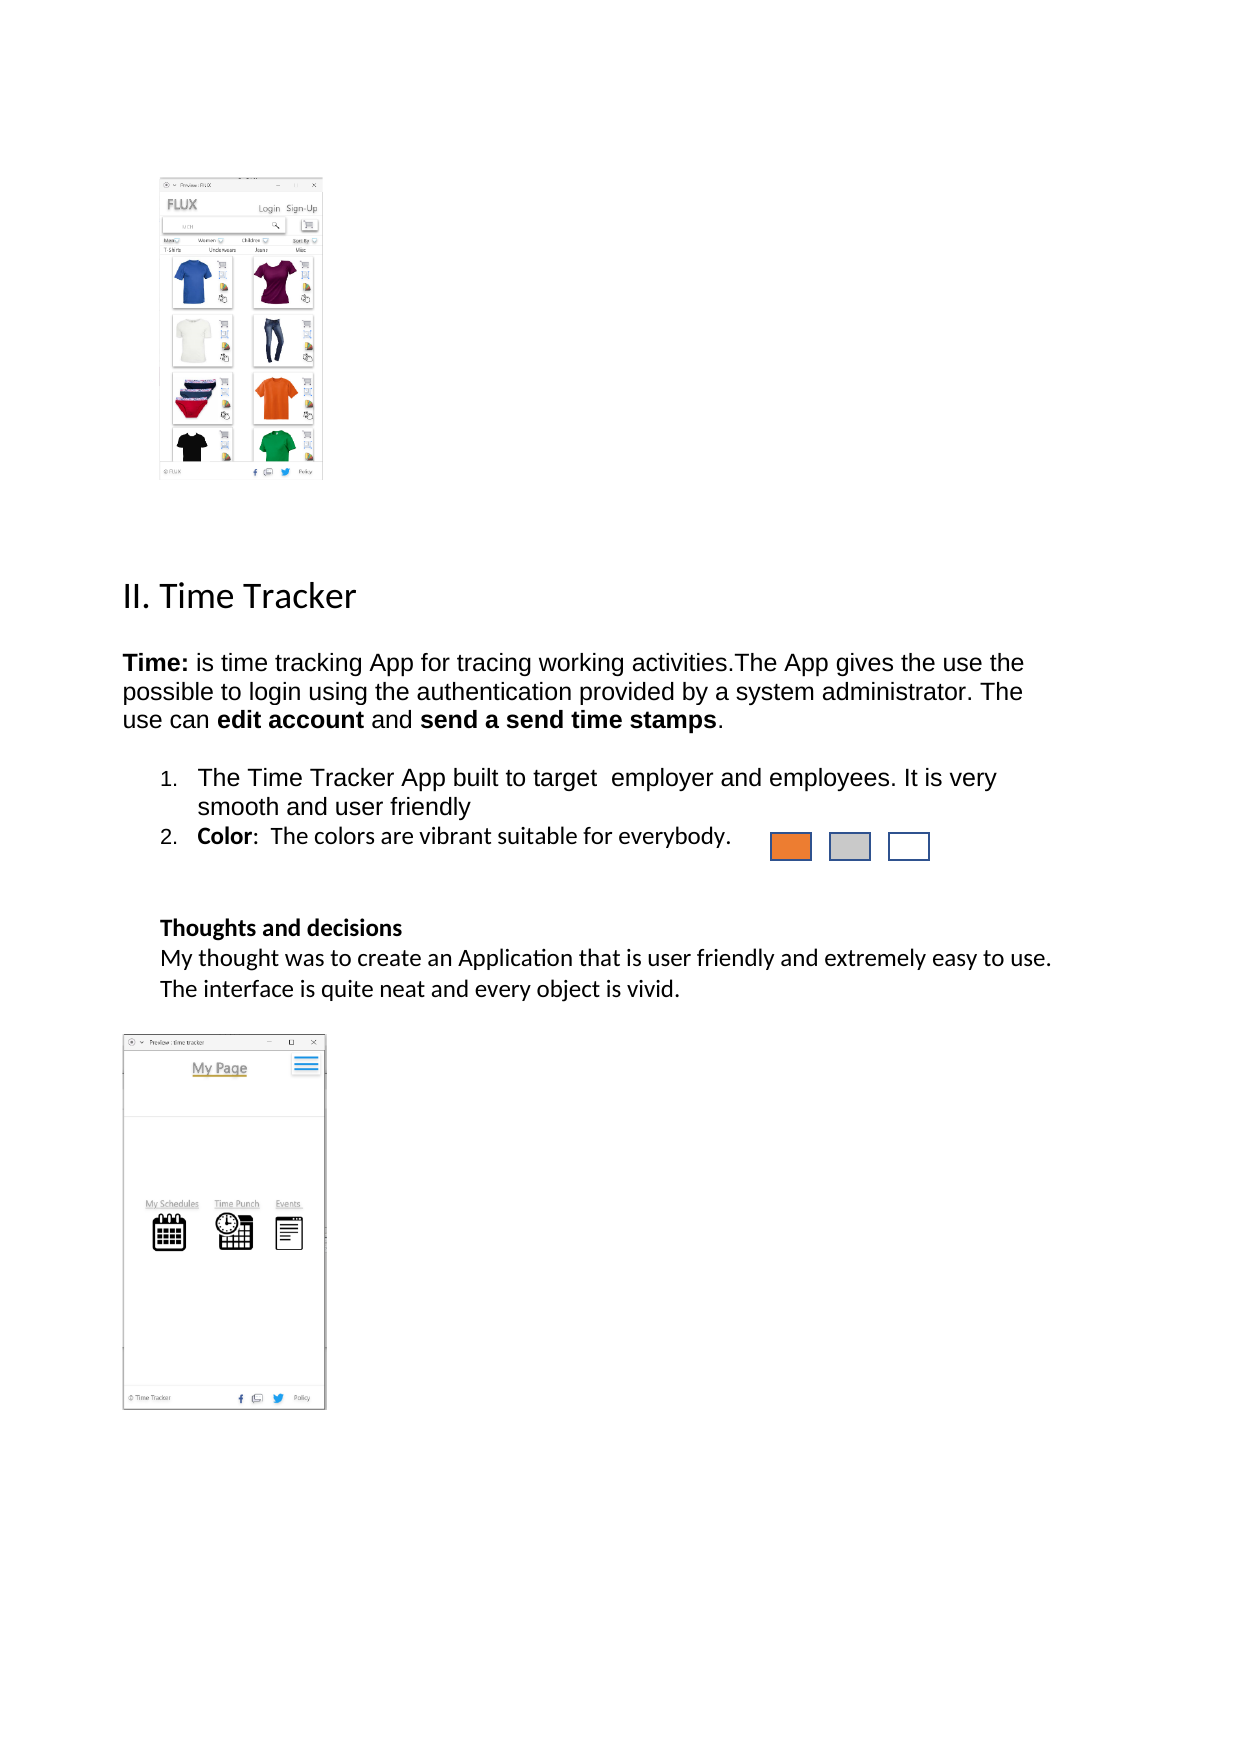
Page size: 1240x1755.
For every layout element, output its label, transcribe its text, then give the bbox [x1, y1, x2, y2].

text Time: is time tracking App for tracing working activities.The App gives the use the possible to login using the authentication provided by a system administrator. The use can edit account and send a send time stamps. [122, 648, 1056, 734]
text My thought was to create an Application that is user friendly and extremely easy to use. The interface is quite neat and every object is vivid. [160, 942, 1056, 1003]
list The Time Tracker App built to target employer and employees. It is very smooth and user friendly [160, 763, 1056, 820]
text II. Time Tracker [122, 572, 1056, 617]
list Color: The colors are vibrant suitable for everybody. [160, 820, 1056, 851]
text Thoughts and decisions [160, 912, 1056, 942]
